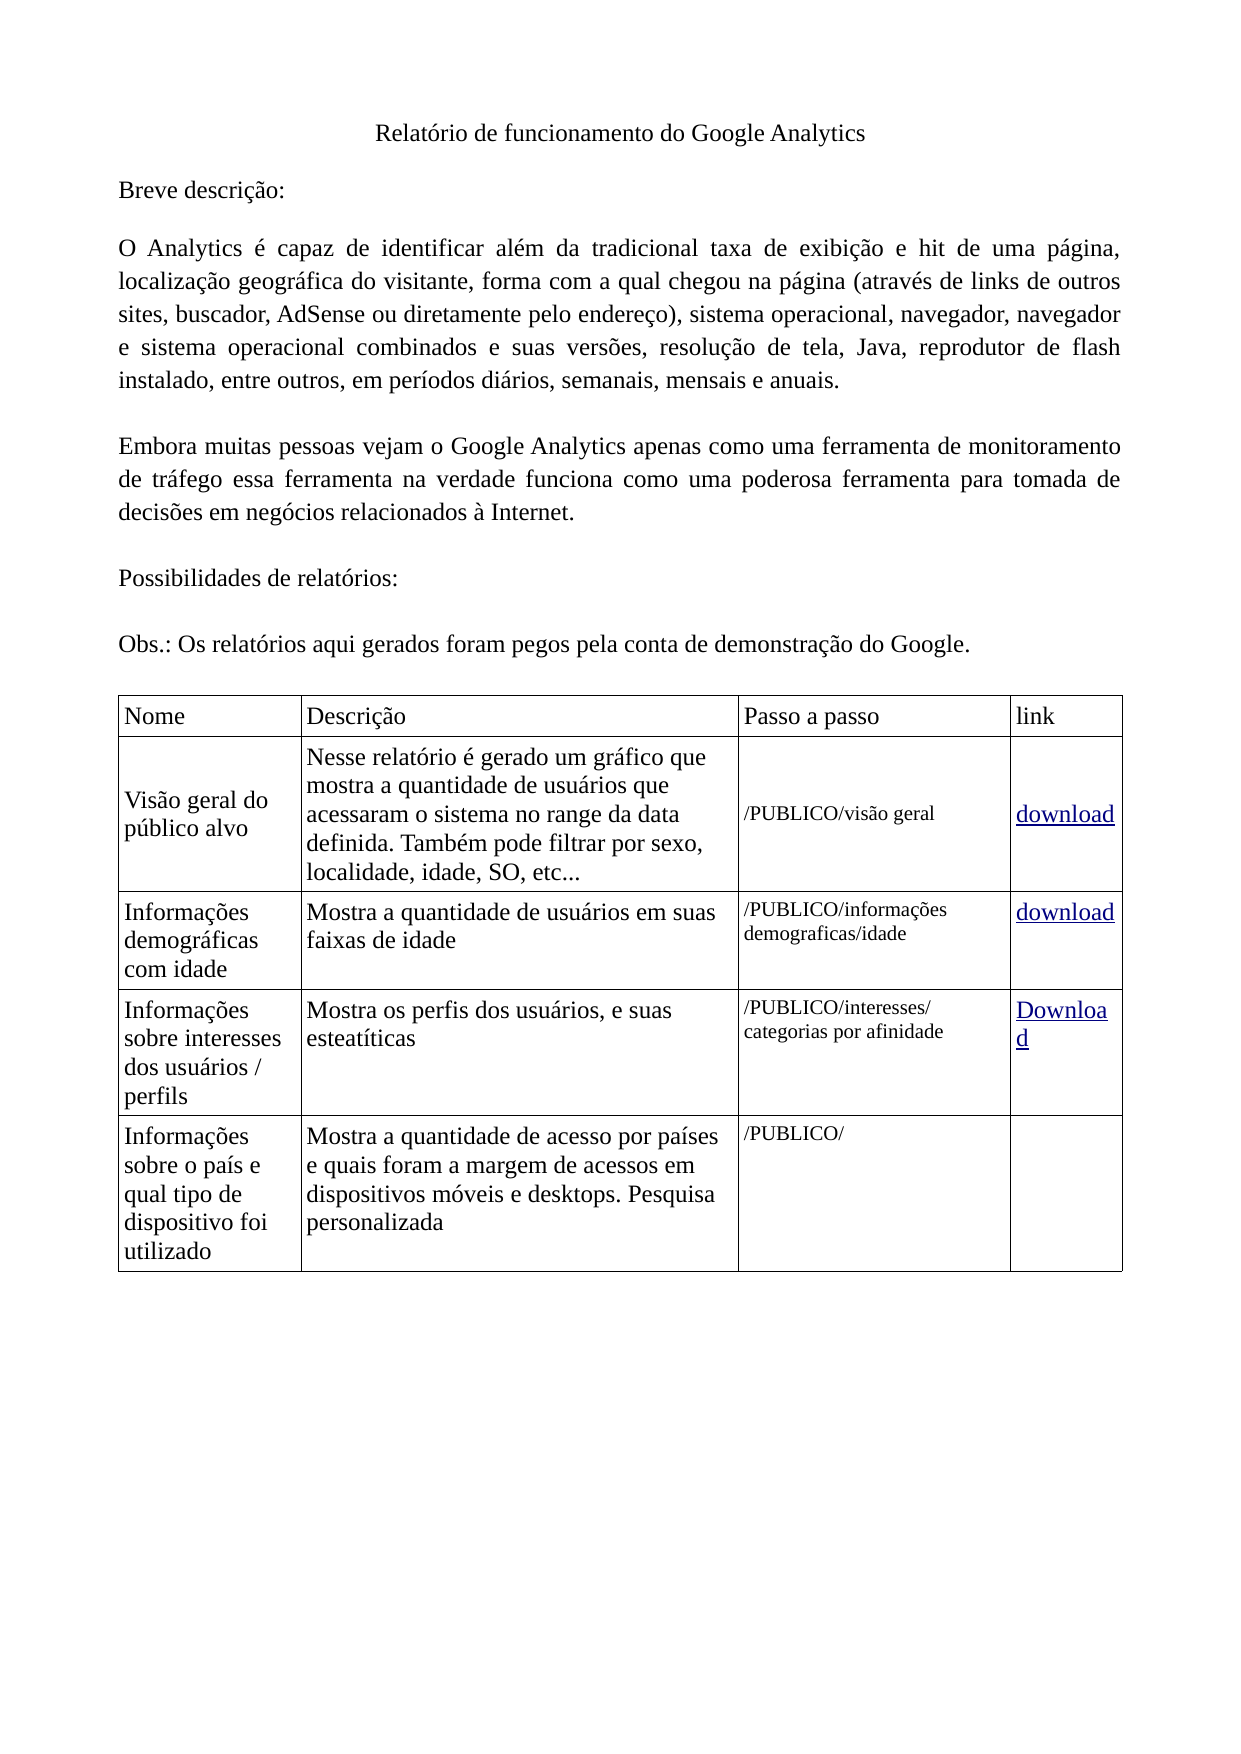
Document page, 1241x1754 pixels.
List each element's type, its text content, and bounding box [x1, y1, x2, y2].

table_cell Informações demográficas com idade [119, 892, 301, 989]
table_cell Mostra a quantidade de acesso por países e quais foram a margem de acessos em dispositivos móveis e desktops. Pesquisa personalizada [302, 1116, 738, 1271]
text Possibilidades de relatórios: [118, 563, 1122, 592]
table_header Nome [119, 696, 301, 736]
table_cell Download [1011, 990, 1122, 1115]
table_cell /PUBLICO/interesses/categorias por afinidade [739, 990, 1010, 1115]
table_cell /PUBLICO/informações demograficas/idade [739, 892, 1010, 989]
table_cell Mostra os perfis dos usuários, e suas esteatíticas [302, 990, 738, 1115]
text Relatório de funcionamento do Google Analytics [118, 118, 1122, 147]
table_cell download [1011, 892, 1122, 989]
table_cell Mostra a quantidade de usuários em suas faixas de idade [302, 892, 738, 989]
table_cell download [1011, 737, 1122, 891]
text O Analytics é capaz de identificar além da tradicional taxa de exibição e hit de uma página, localização geográfica do visitante, forma com a qual chegou na página (através de links de outros sites, buscador, AdSense ou diretamente pelo endereço), sistema operacional, navegador, navegador e sistema operacional combinados e suas versões, resolução de tela, Java, reprodutor de flash instalado, entre outros, em períodos diários, semanais, mensais e anuais. [118, 233, 1122, 394]
table_header Descrição [302, 696, 738, 736]
table_cell [1011, 1116, 1122, 1271]
table_cell Visão geral do público alvo [119, 737, 301, 891]
text Breve descrição: [118, 176, 1122, 204]
table_cell /PUBLICO/visão geral [739, 737, 1010, 891]
table_header Passo a passo [739, 696, 1010, 736]
table_header link [1011, 696, 1122, 736]
table_cell /PUBLICO/ [739, 1116, 1010, 1271]
table_cell Informações sobre interesses dos usuários / perfils [119, 990, 301, 1115]
text Embora muitas pessoas vejam o Google Analytics apenas como uma ferramenta de monitoramento de tráfego essa ferramenta na verdade funciona como uma poderosa ferramenta para tomada de decisões em negócios relacionados à Internet. [118, 431, 1122, 526]
text Obs.: Os relatórios aqui gerados foram pegos pela conta de demonstração do Google. [118, 629, 1122, 658]
table_cell Informações sobre o país e qual tipo de dispositivo foi utilizado [119, 1116, 301, 1271]
table_cell Nesse relatório é gerado um gráfico que mostra a quantidade de usuários que acessaram o sistema no range da data definida. Também pode filtrar por sexo, localidade, idade, SO, etc... [302, 737, 738, 891]
